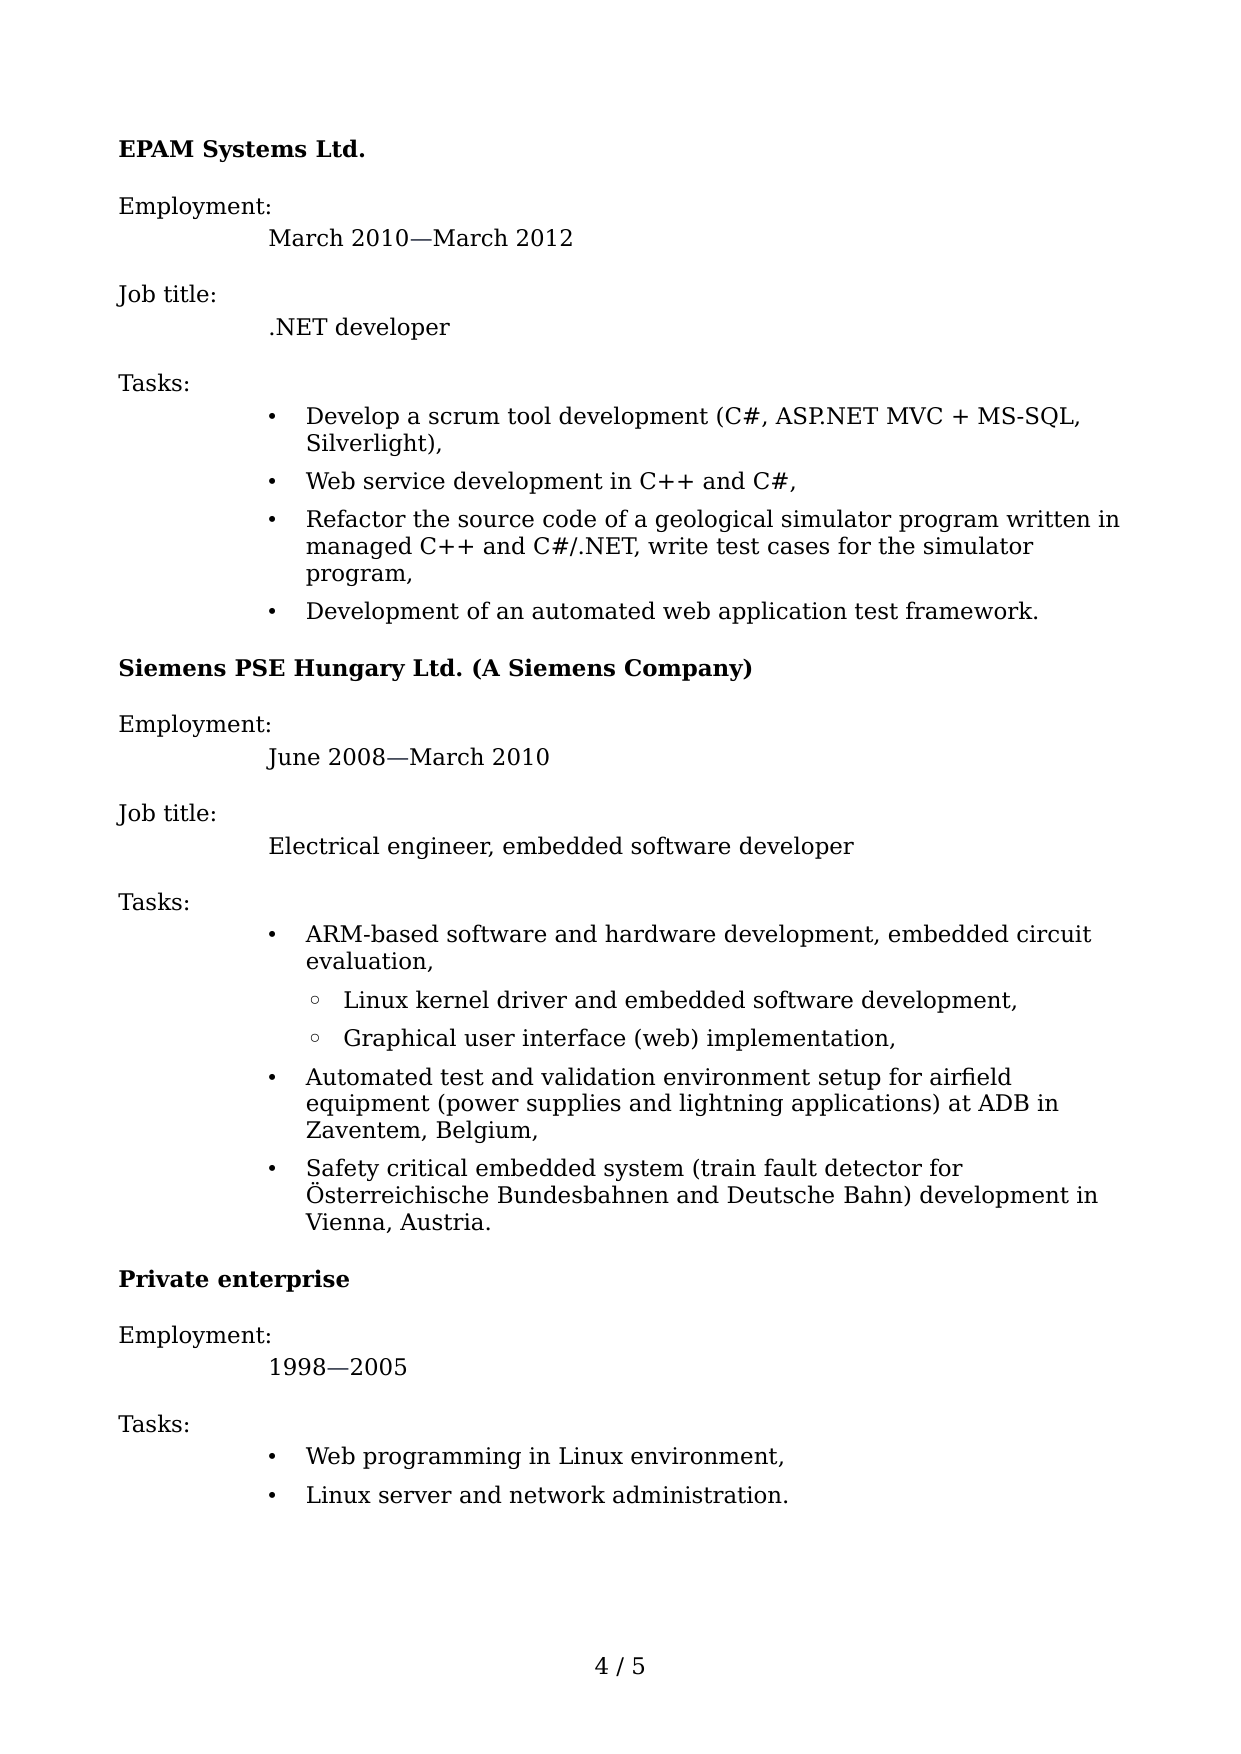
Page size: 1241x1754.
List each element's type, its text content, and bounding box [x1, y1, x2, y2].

subtitle EPAM Systems Ltd. [118, 136, 1122, 163]
list Web programming in Linux environment, [268, 1443, 1122, 1470]
text .NET developer [118, 314, 1122, 341]
list Safety critical embedded system (train fault detector for Österreichische Bundesbahnen and Deutsche Bahn) development in Vienna, Austria. [268, 1155, 1122, 1235]
list Linux server and network administration. [268, 1482, 1122, 1508]
subtitle Siemens PSE Hungary Ltd. (A Siemens Company) [118, 655, 1122, 682]
text June 2008—March 2010 [118, 744, 1122, 771]
list Development of an automated web application test framework. [268, 598, 1122, 625]
title Job title: [118, 282, 1122, 308]
text 1998—2005 [118, 1354, 1122, 1381]
title Employment: [118, 712, 1122, 738]
title Job title: [118, 800, 1122, 827]
list Refactor the source code of a geological simulator program written in managed C++ and C#/.NET, write test cases for the simulator program, [268, 507, 1122, 587]
subtitle Private enterprise [118, 1265, 1122, 1292]
list Develop a scrum tool development (C#, ASP.NET MVC + MS‑SQL, Silverlight), [268, 403, 1122, 456]
title Tasks: [118, 1411, 1122, 1437]
text Electrical engineer, embedded software developer [118, 833, 1122, 859]
title Employment: [118, 1322, 1122, 1349]
title Tasks: [118, 889, 1122, 916]
text March 2010—March 2012 [118, 226, 1122, 252]
list Web service development in C++ and C#, [268, 468, 1122, 495]
list Linux kernel driver and embedded software development, [306, 987, 1122, 1013]
list Graphical user interface (web) implementation, [306, 1025, 1122, 1052]
title Employment: [118, 193, 1122, 219]
list ARM-based software and hardware development, embedded circuit evaluation, [268, 922, 1122, 975]
title Tasks: [118, 370, 1122, 397]
list Automated test and validation environment setup for airfield equipment (power supplies and lightning applications) at ADB in Zaventem, Belgium, [268, 1064, 1122, 1144]
